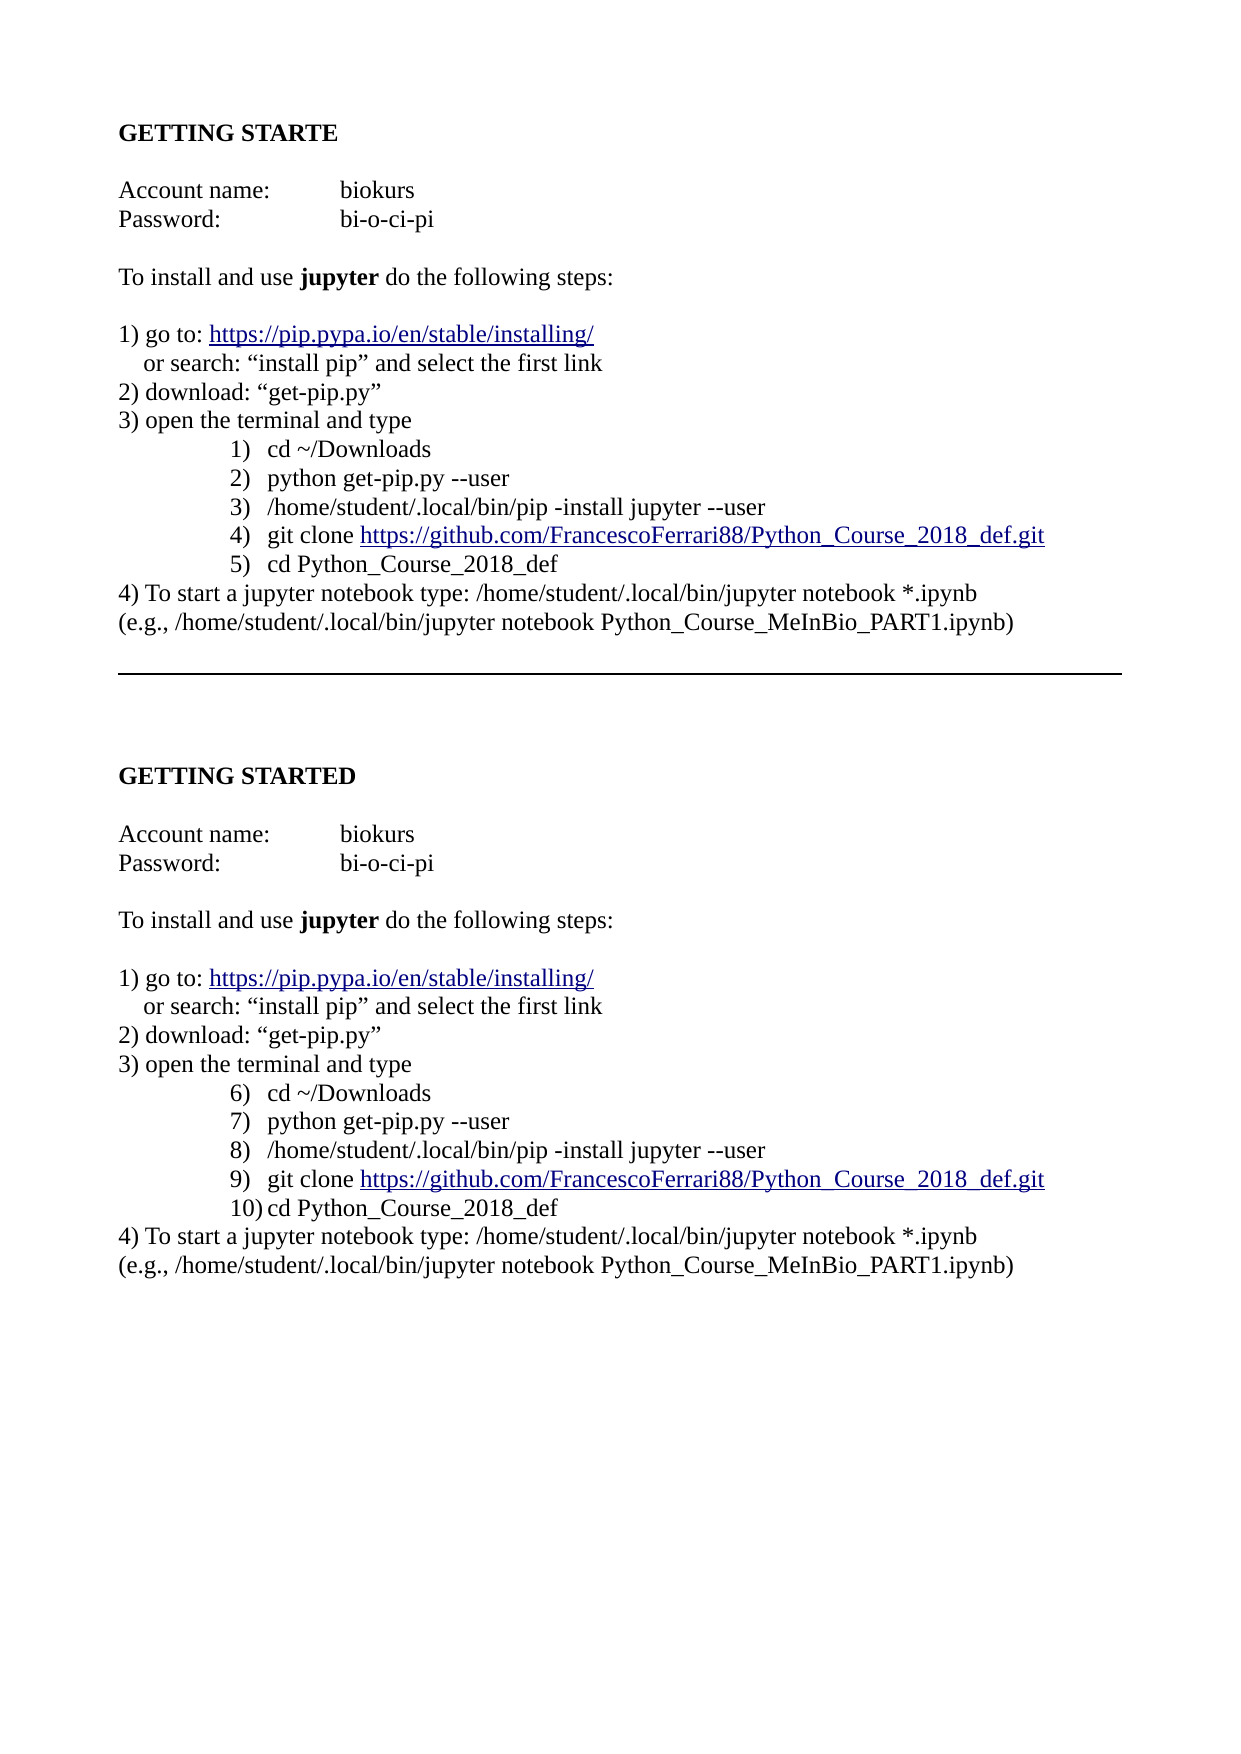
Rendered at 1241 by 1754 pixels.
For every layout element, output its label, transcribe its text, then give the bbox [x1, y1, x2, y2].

list git clone https://github.com/FrancescoFerrari88/Python_Course_2018_def.git [229, 521, 1122, 549]
text Account name: biokurs [118, 176, 1122, 204]
text or search: “install pip” and select the first link [118, 348, 1122, 377]
list cd Python_Course_2018_def [229, 549, 1122, 578]
text Account name: biokurs [118, 819, 1122, 848]
text GETTING STARTED [118, 761, 1122, 790]
list python get-pip.py --user [229, 1106, 1122, 1135]
text To install and use jupyter do the following steps: [118, 262, 1122, 291]
text (e.g., /home/student/.local/bin/jupyter notebook Python_Course_MeInBio_PART1.ipynb) [118, 1250, 1122, 1279]
text To install and use jupyter do the following steps: [118, 905, 1122, 934]
text 4) To start a jupyter notebook type: /home/student/.local/bin/jupyter notebook *.ipynb [118, 1221, 1122, 1250]
text or search: “install pip” and select the first link [118, 991, 1122, 1020]
list python get-pip.py --user [229, 463, 1122, 492]
list cd ~/Downloads [229, 434, 1122, 463]
list /home/student/.local/bin/pip -install jupyter --user [229, 1135, 1122, 1164]
text 2) download: “get-pip.py” [118, 377, 1122, 406]
text 4) To start a jupyter notebook type: /home/student/.local/bin/jupyter notebook *.ipynb [118, 578, 1122, 607]
text Password: bi-o-ci-pi [118, 848, 1122, 876]
text 2) download: “get-pip.py” [118, 1020, 1122, 1049]
text 3) open the terminal and type [118, 1049, 1122, 1078]
text 1) go to: https://pip.pypa.io/en/stable/installing/ [118, 319, 1122, 348]
text GETTING STARTE [118, 118, 1122, 147]
list /home/student/.local/bin/pip -install jupyter --user [229, 492, 1122, 521]
text Password: bi-o-ci-pi [118, 204, 1122, 233]
text (e.g., /home/student/.local/bin/jupyter notebook Python_Course_MeInBio_PART1.ipynb) [118, 607, 1122, 636]
list cd Python_Course_2018_def [229, 1193, 1122, 1221]
text 3) open the terminal and type [118, 406, 1122, 434]
list git clone https://github.com/FrancescoFerrari88/Python_Course_2018_def.git [229, 1164, 1122, 1193]
list cd ~/Downloads [229, 1078, 1122, 1106]
text 1) go to: https://pip.pypa.io/en/stable/installing/ [118, 963, 1122, 991]
